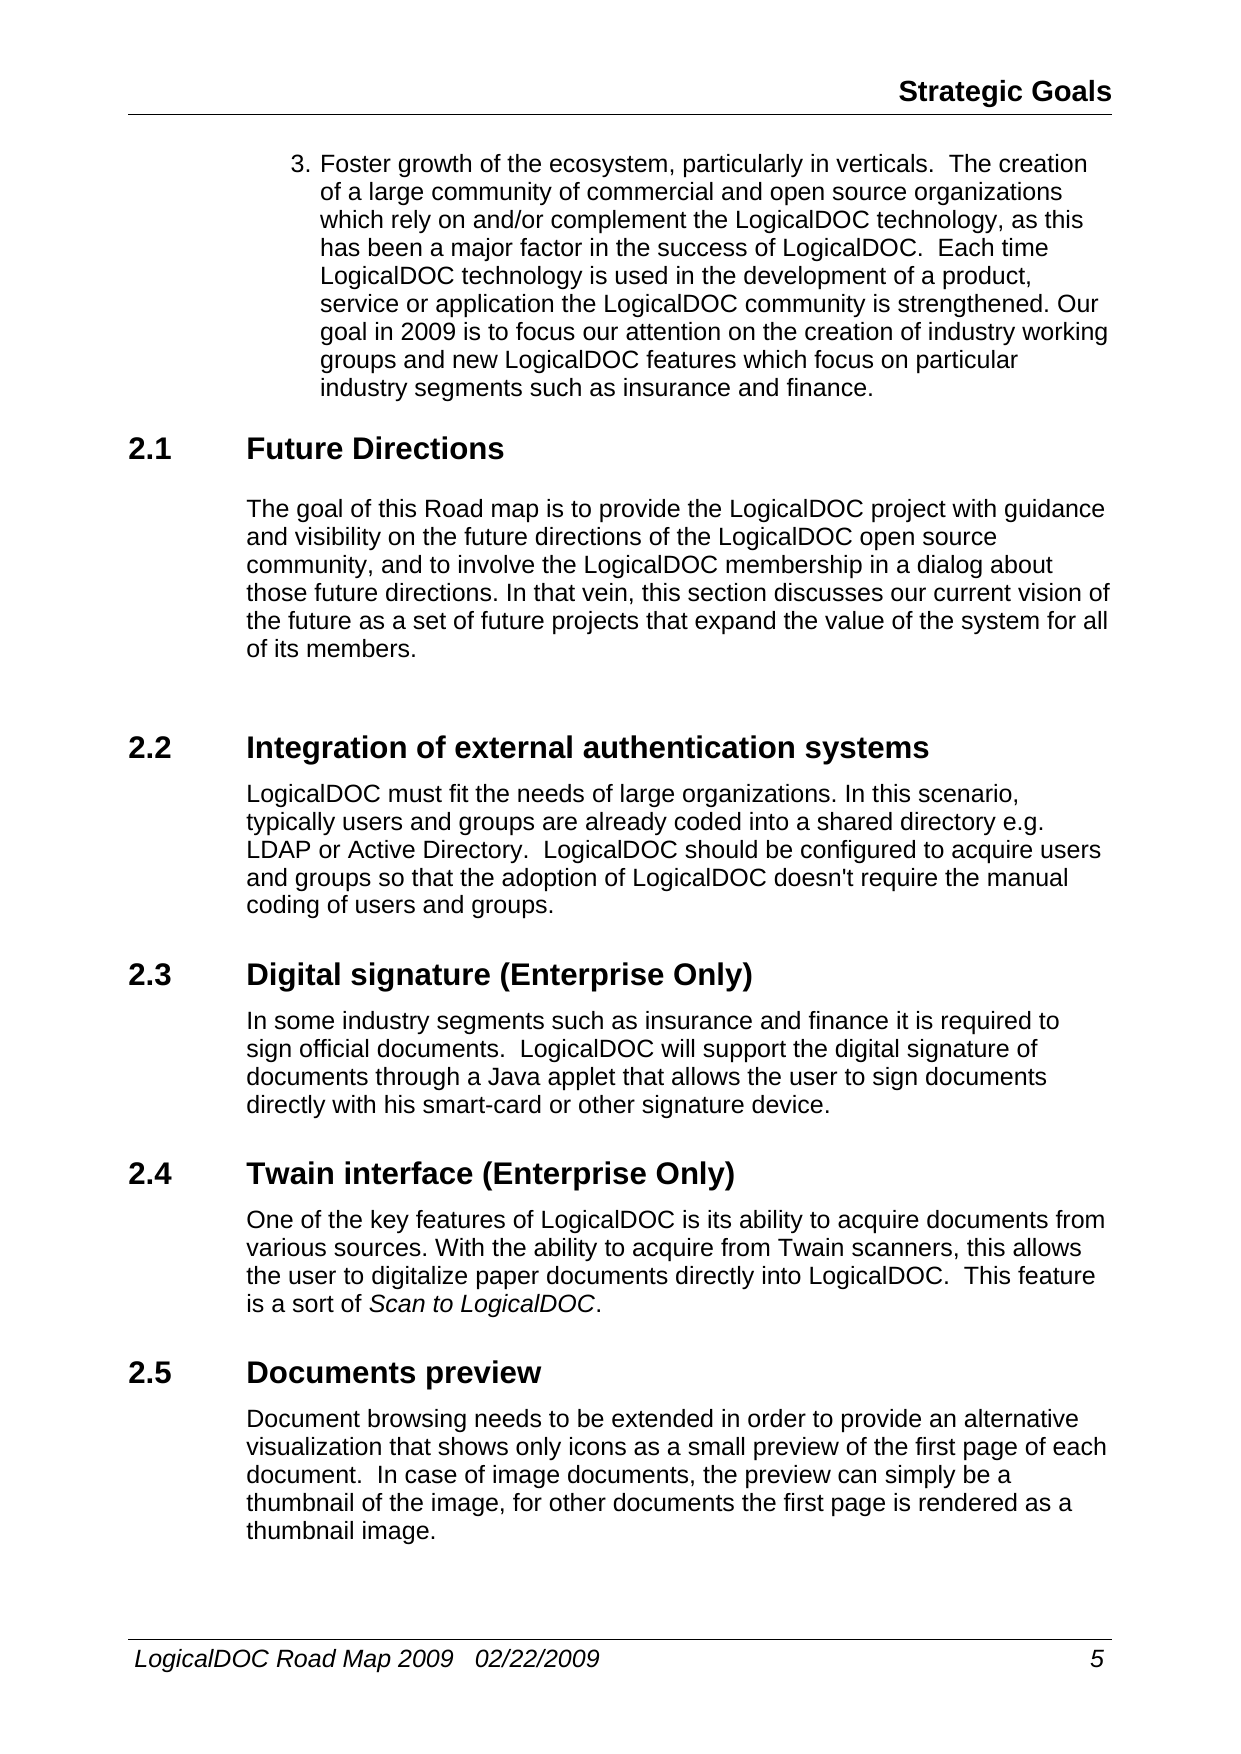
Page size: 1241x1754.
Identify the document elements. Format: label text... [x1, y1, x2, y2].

subtitle Digital signature (Enterprise Only) [128, 957, 1112, 992]
text In some industry segments such as insurance and finance it is required to sign official documents. LogicalDOC will support the digital signature of documents through a Java applet that allows the user to sign documents directly with his smart-card or other signature device. [246, 1007, 1112, 1118]
subtitle Twain interface (Enterprise Only) [128, 1156, 1112, 1191]
text One of the key features of LogicalDOC is its ability to acquire documents from various sources. With the ability to acquire from Twain scanners, this allows the user to digitalize paper documents directly into LogicalDOC. This feature is a sort of Scan to LogicalDOC. [246, 1206, 1112, 1317]
text LogicalDOC must fit the needs of large organizations. In this scenario, typically users and groups are already coded into a shared directory e.g. LDAP or Active Directory. LogicalDOC should be configured to acquire users and groups so that the adoption of LogicalDOC doesn't require the manual coding of users and groups. [246, 779, 1112, 919]
text The goal of this Road map is to provide the LogicalDOC project with guidance and visibility on the future directions of the LogicalDOC open source community, and to involve the LogicalDOC membership in a dialog about those future directions. In that vein, this section discusses our current vision of the future as a set of future projects that expand the value of the system for all of its members. [246, 495, 1112, 663]
subtitle Integration of external authentication systems [128, 730, 1112, 765]
subtitle Documents preview [128, 1355, 1112, 1390]
subtitle Future Directions [128, 431, 1112, 466]
text Document browsing needs to be extended in order to provide an alternative visualization that shows only icons as a small preview of the first page of each document. In case of image documents, the preview can simply be a thumbnail of the image, for other documents the first page is rendered as a thumbnail image. [246, 1405, 1112, 1544]
list Foster growth of the ecosystem, particularly in verticals. The creation of a large community of commercial and open source organizations which rely on and/or complement the LogicalDOC technology, as this has been a major factor in the success of LogicalDOC. Each time LogicalDOC technology is used in the development of a product, service or application the LogicalDOC community is strengthened. Our goal in 2009 is to focus our attention on the creation of industry working groups and new LogicalDOC features which focus on particular industry segments such as insurance and finance. [290, 150, 1112, 401]
